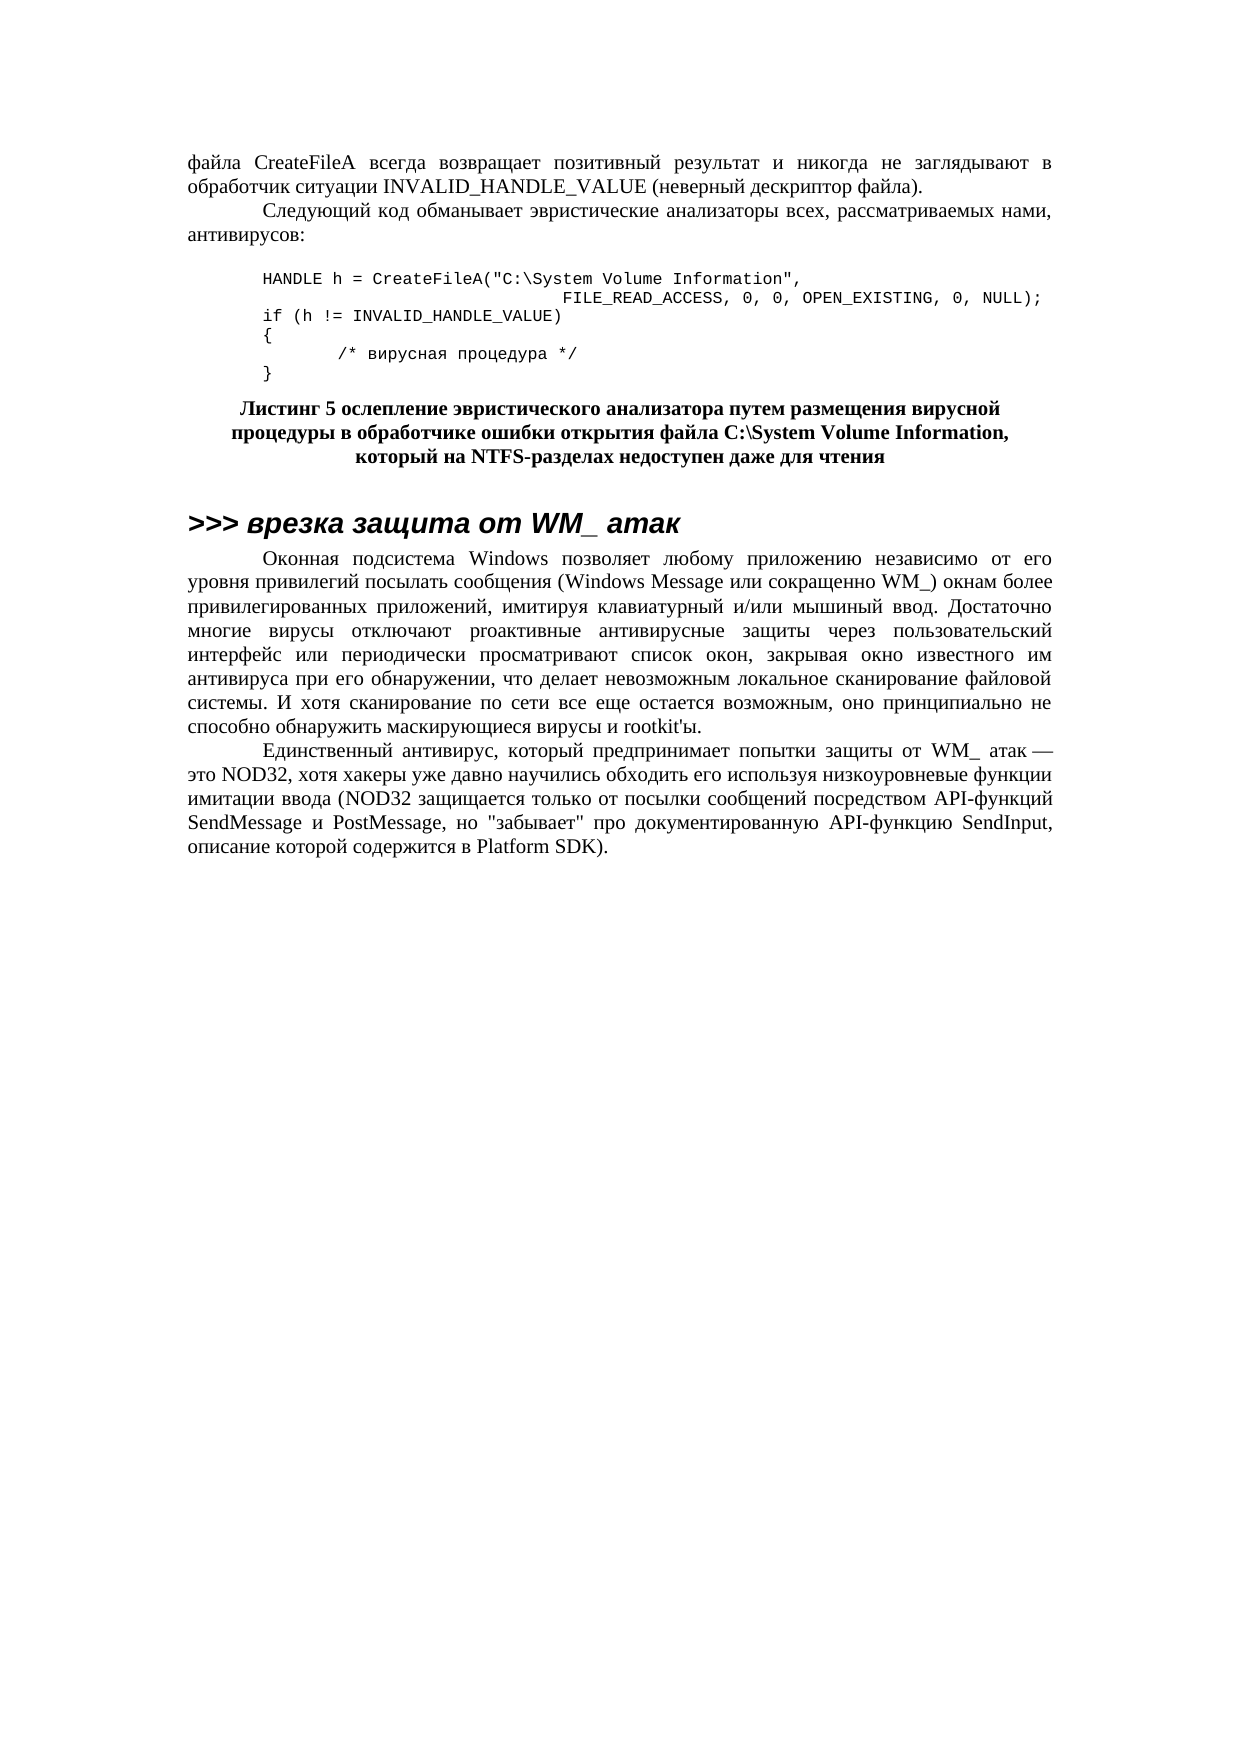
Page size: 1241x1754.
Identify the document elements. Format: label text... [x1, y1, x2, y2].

subtitle >>> врезка защита от WM_ атак [187, 506, 1053, 539]
text } [187, 364, 1053, 383]
text Следующий код обманывает эвристические анализаторы всех, рассматриваемых нами, антивирусов: [187, 198, 1053, 246]
text FILE_READ_ACCESS, 0, 0, OPEN_EXISTING, 0, NULL); [187, 289, 1053, 308]
text HANDLE h = CreateFileA("C:\System Volume Information", [187, 270, 1053, 289]
text /* вирусная процедура */ [187, 346, 1053, 364]
text { [187, 327, 1053, 346]
text Единственный антивирус, который предпринимает попытки защиты от WM_ атак — это NOD32, хотя хакеры уже давно научились обходить его используя низкоуровневые функции имитации ввода (NOD32 защищается только от посылки сообщений посредством API-функций SendMessage и PostMessage, но "забывает" про документированную API-функцию SendInput, описание которой содержится в Platform SDK). [187, 738, 1053, 858]
text Оконная подсистема Windows позволяет любому приложению независимо от его уровня привилегий посылать сообщения (Windows Message или сокращенно WM_) окнам более привилегированных приложений, имитируя клавиатурный и/или мышиный ввод. Достаточно многие вирусы отключают proактивные антивирусные защиты через пользовательский интерфейс или периодически просматривают список окон, закрывая окно известного им антивируса при его обнаружении, что делает невозможным локальное сканирование файловой системы. И хотя сканирование по сети все еще остается возможным, оно принципиально не способно обнаружить маскирующиеся вирусы и rootkit'ы. [187, 545, 1053, 738]
text файла CreateFileA всегда возвращает позитивный результат и никогда не заглядывают в обработчик ситуации INVALID_HANDLE_VALUE (неверный дескриптор файла). [187, 150, 1053, 198]
text if (h != INVALID_HANDLE_VALUE) [187, 308, 1053, 327]
text Листинг 5 ослепление эвристического анализатора путем размещения вирусной процедуры в обработчике ошибки открытия файла C:\System Volume Information, который на NTFS-разделах недоступен даже для чтения [187, 396, 1053, 468]
